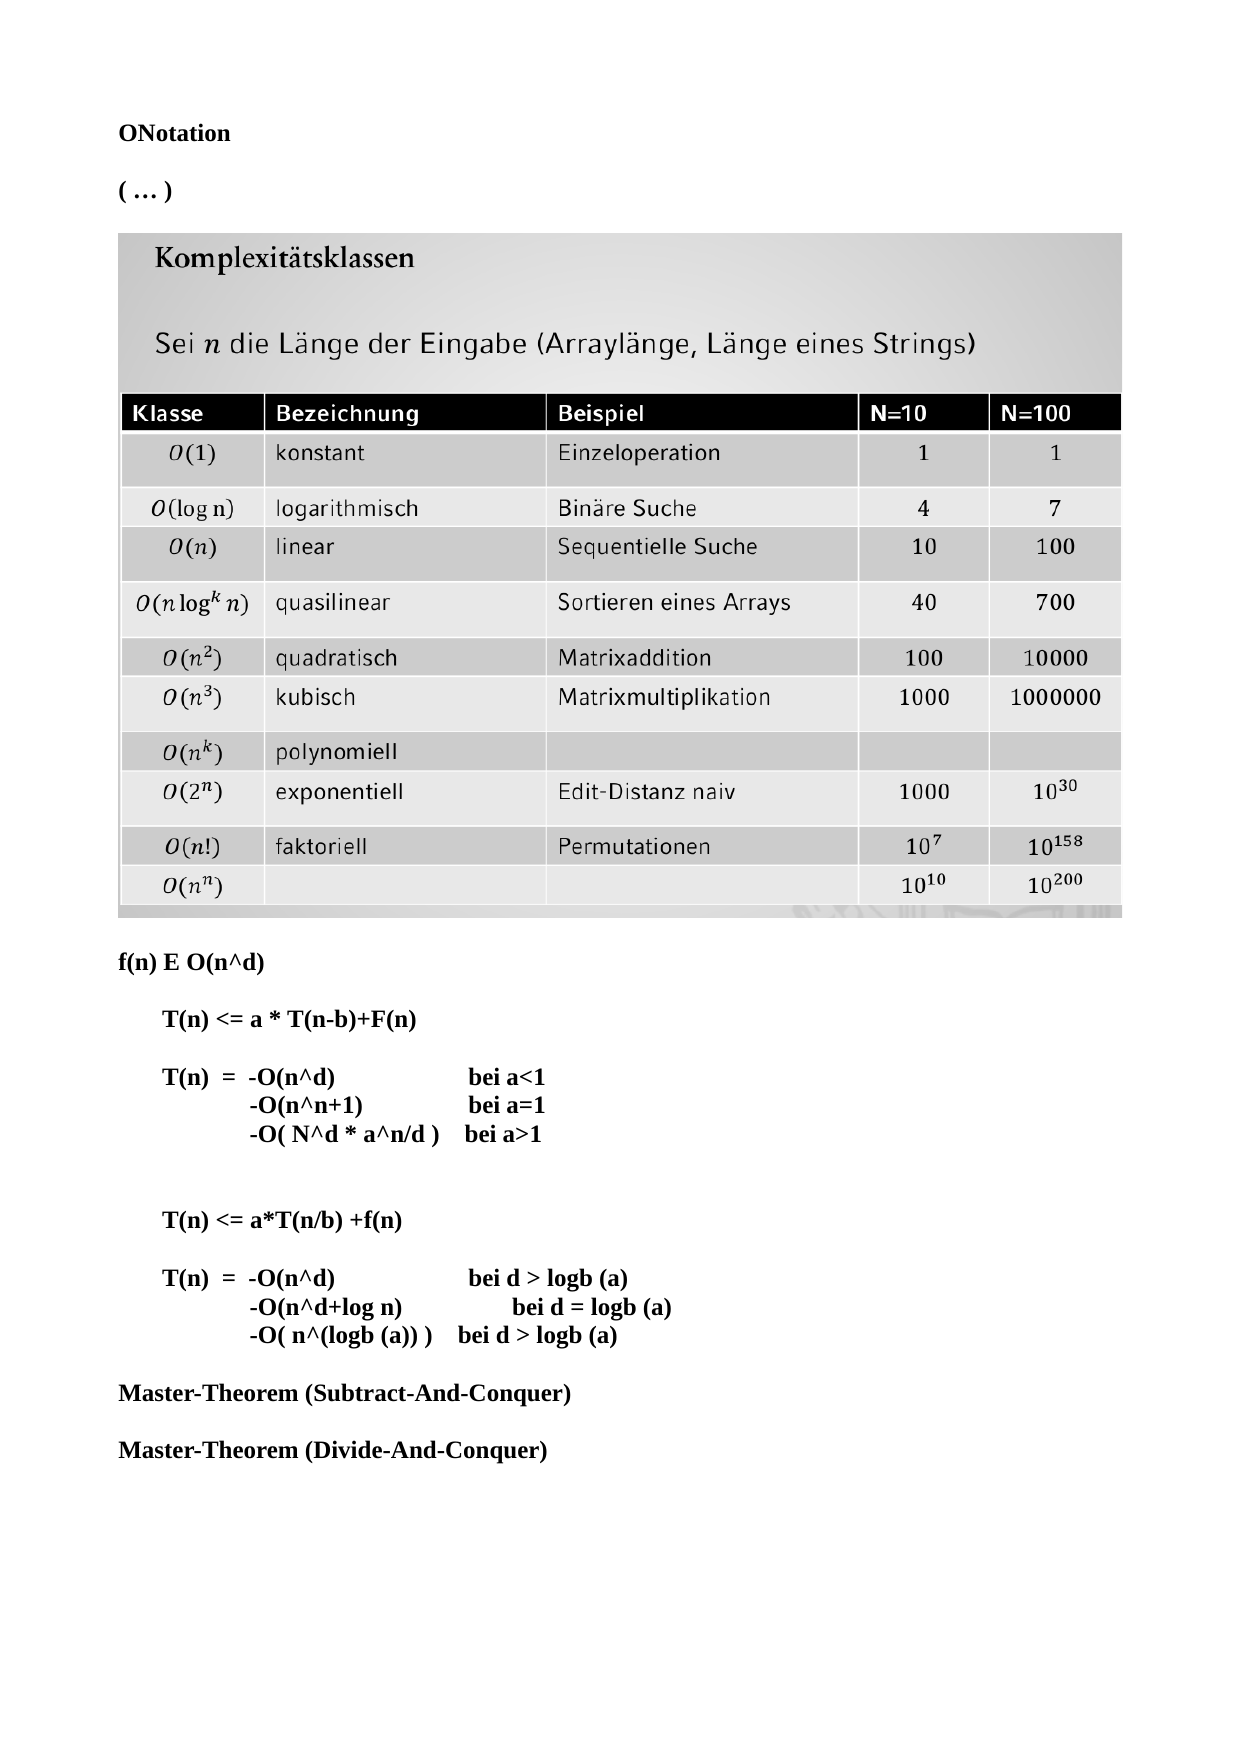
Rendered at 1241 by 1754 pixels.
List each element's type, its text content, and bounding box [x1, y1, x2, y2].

text ( … ) [118, 176, 1122, 204]
text Master-Theorem (Subtract-And-Conquer) [118, 1378, 1122, 1407]
text T(n) = -O(n^d) bei a<1 [118, 1062, 1122, 1091]
picture [118, 233, 1123, 918]
text T(n) = -O(n^d) bei d > logb (a) [118, 1263, 1122, 1292]
text Master-Theorem (Divide-And-Conquer) [118, 1436, 1122, 1464]
text -O( n^(logb (a)) ) bei d > logb (a) [118, 1321, 1122, 1349]
text T(n) <= a*T(n/b) +f(n) [118, 1206, 1122, 1234]
text ONotation [118, 118, 1122, 147]
text -O(n^n+1) bei a=1 [118, 1091, 1122, 1119]
text -O( N^d * a^n/d ) bei a>1 [118, 1119, 1122, 1148]
text T(n) <= a * T(n-b)+F(n) [118, 1004, 1122, 1033]
text f(n) E O(n^d) [118, 947, 1122, 976]
text -O(n^d+log n) bei d = logb (a) [118, 1292, 1122, 1321]
